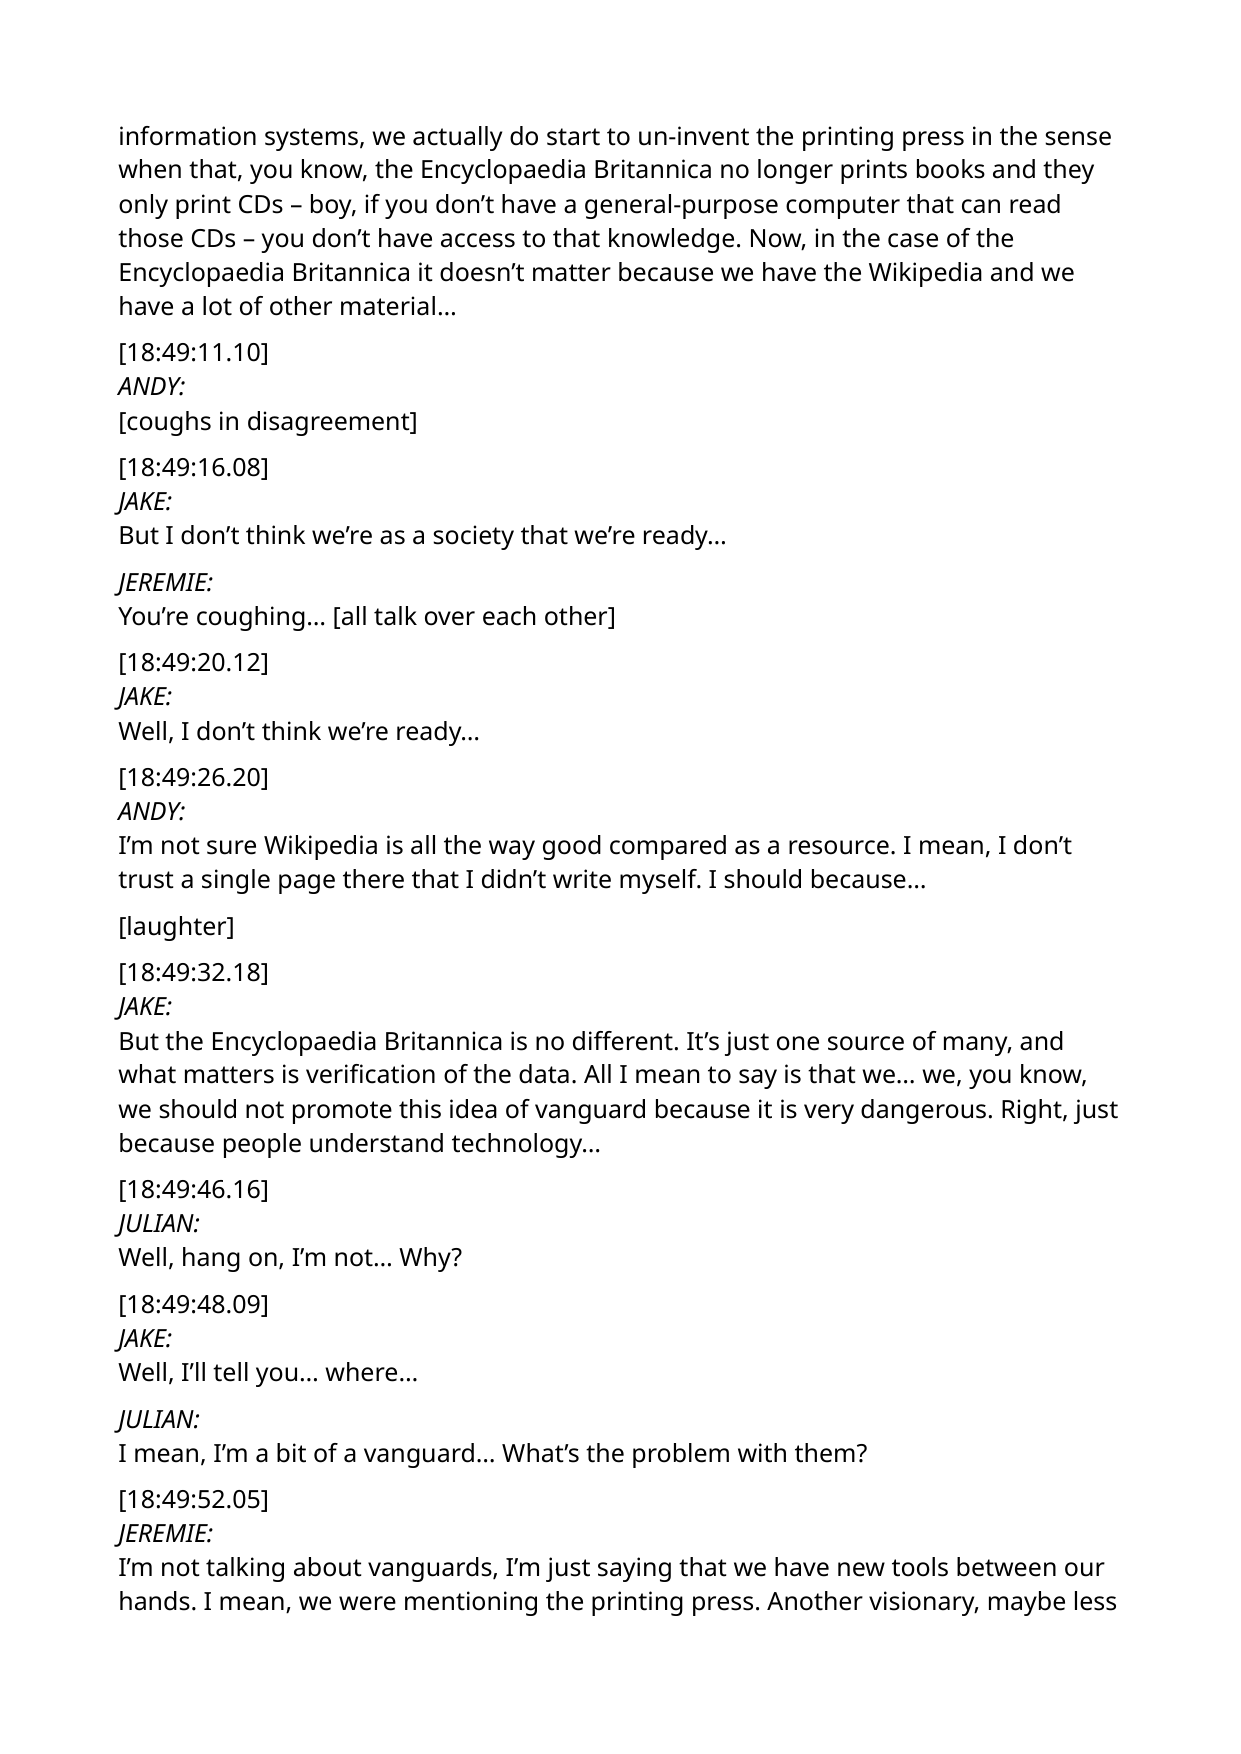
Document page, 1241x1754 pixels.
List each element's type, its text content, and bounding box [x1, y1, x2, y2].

text JEREMIE: You’re coughing… [all talk over each other] [118, 564, 1122, 632]
text information systems, we actually do start to un-invent the printing press in the sense when that, you know, the Encyclopaedia Britannica no longer prints books and they only print CDs – boy, if you don’t have a general-purpose computer that can read those CDs – you don’t have access to that knowledge. Now, in the case of the Encyclopaedia Britannica it doesn’t matter because we have the Wikipedia and we have a lot of other material… [118, 118, 1122, 322]
text [18:49:52.05] JEREMIE: I’m not talking about vanguards, I’m just saying that we have new tools between our hands. I mean, we were mentioning the printing press. Another visionary, maybe less [118, 1482, 1122, 1618]
text [18:49:32.18] JAKE: But the Encyclopaedia Britannica is no different. It’s just one source of many, and what matters is verification of the data. All I mean to say is that we… we, you know, we should not promote this idea of vanguard because it is very dangerous. Right, just because people understand technology… [118, 955, 1122, 1159]
text [laughter] [118, 908, 1122, 942]
text [18:49:26.20] ANDY: I’m not sure Wikipedia is all the way good compared as a resource. I mean, I don’t trust a single page there that I didn’t write myself. I should because… [118, 760, 1122, 896]
text [18:49:11.10] ANDY: [coughs in disagreement] [118, 335, 1122, 437]
text JULIAN: I mean, I’m a bit of a vanguard… What’s the problem with them? [118, 1401, 1122, 1469]
text [18:49:16.08] JAKE: But I don’t think we’re as a society that we’re ready… [118, 450, 1122, 552]
text [18:49:46.16] JULIAN: Well, hang on, I’m not… Why? [118, 1172, 1122, 1274]
text [18:49:20.12] JAKE: Well, I don’t think we’re ready… [118, 645, 1122, 747]
text [18:49:48.09] JAKE: Well, I’ll tell you… where… [118, 1287, 1122, 1389]
